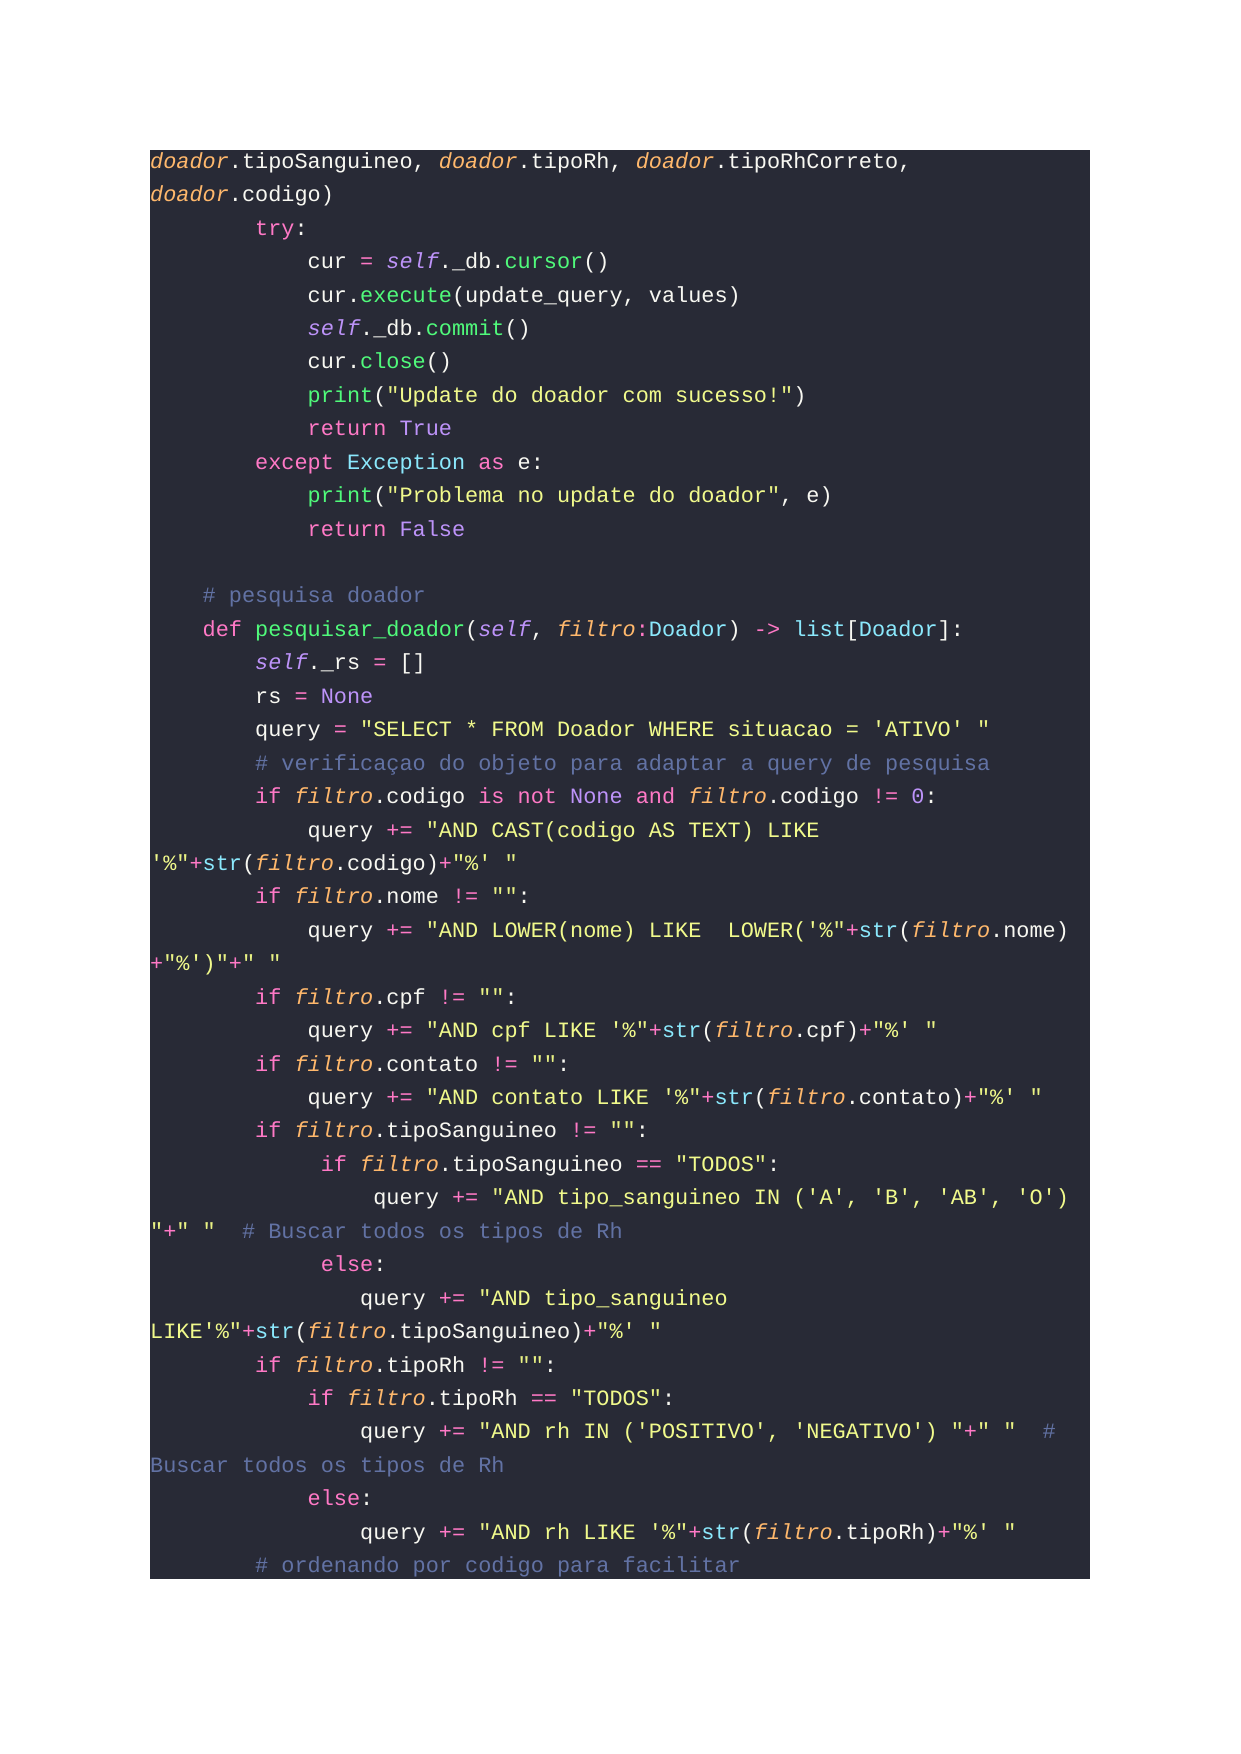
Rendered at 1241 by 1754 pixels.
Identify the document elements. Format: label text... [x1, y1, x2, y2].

text cur.execute(update_query, values) [150, 284, 1090, 308]
text else: [150, 1253, 1090, 1278]
text query += "AND tipo_sanguineo IN ('A', 'B', 'AB', 'O') "+" " # Buscar todos os tipos de Rh [150, 1187, 1090, 1245]
text if filtro.codigo is not None and filtro.codigo != 0: [150, 785, 1090, 810]
text doador.tipoSanguineo, doador.tipoRh, doador.tipoRhCorreto, doador.codigo) [150, 150, 1090, 208]
text cur.close() [150, 351, 1090, 375]
text query += "AND cpf LIKE '%"+str(filtro.cpf)+"%' " [150, 1019, 1090, 1044]
text if filtro.tipoSanguineo == "TODOS": [150, 1153, 1090, 1178]
text query += "AND LOWER(nome) LIKE LOWER('%"+str(filtro.nome)+"%')"+" " [150, 919, 1090, 977]
text if filtro.contato != "": [150, 1053, 1090, 1078]
text if filtro.nome != "": [150, 886, 1090, 910]
text # ordenando por codigo para facilitar [150, 1554, 1090, 1579]
text query += "AND CAST(codigo AS TEXT) LIKE '%"+str(filtro.codigo)+"%' " [150, 819, 1090, 877]
text query = "SELECT * FROM Doador WHERE situacao = 'ATIVO' " [150, 718, 1090, 743]
text if filtro.tipoRh == "TODOS": [150, 1387, 1090, 1412]
text # verificaçao do objeto para adaptar a query de pesquisa [150, 752, 1090, 777]
text query += "AND rh IN ('POSITIVO', 'NEGATIVO') "+" " # Buscar todos os tipos de Rh [150, 1421, 1090, 1479]
text # pesquisa doador [150, 585, 1090, 609]
text if filtro.cpf != "": [150, 986, 1090, 1011]
text else: [150, 1487, 1090, 1512]
text rs = None [150, 685, 1090, 710]
text print("Update do doador com sucesso!") [150, 384, 1090, 409]
text query += "AND tipo_sanguineo LIKE'%"+str(filtro.tipoSanguineo)+"%' " [150, 1287, 1090, 1345]
text try: [150, 217, 1090, 242]
text self._db.commit() [150, 317, 1090, 342]
text cur = self._db.cursor() [150, 250, 1090, 275]
text query += "AND rh LIKE '%"+str(filtro.tipoRh)+"%' " [150, 1521, 1090, 1546]
text self._rs = [] [150, 652, 1090, 676]
text return False [150, 518, 1090, 543]
text except Exception as e: [150, 451, 1090, 476]
text if filtro.tipoSanguineo != "": [150, 1120, 1090, 1144]
text if filtro.tipoRh != "": [150, 1354, 1090, 1378]
text return True [150, 417, 1090, 442]
text def pesquisar_doador(self, filtro:Doador) -> list[Doador]: [150, 618, 1090, 643]
text print("Problema no update do doador", e) [150, 484, 1090, 509]
text query += "AND contato LIKE '%"+str(filtro.contato)+"%' " [150, 1086, 1090, 1111]
